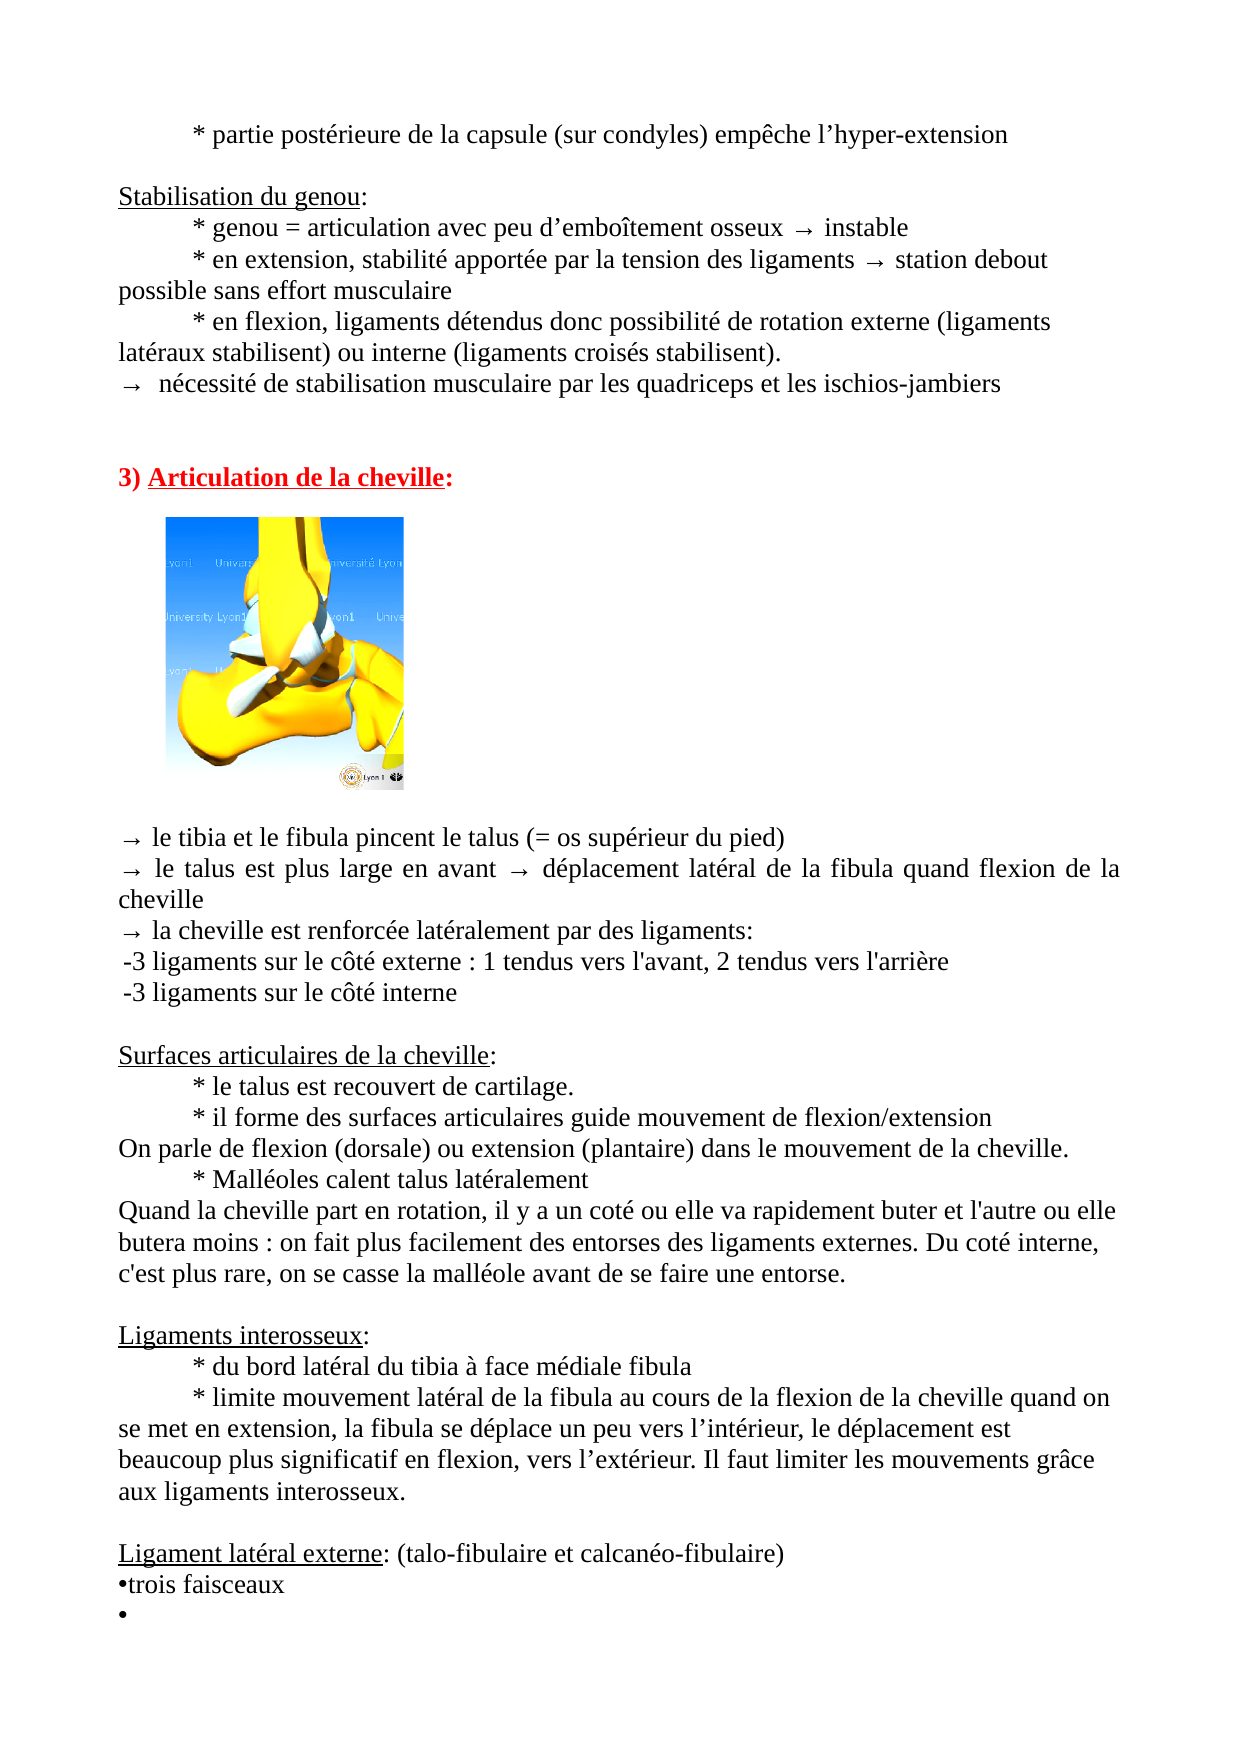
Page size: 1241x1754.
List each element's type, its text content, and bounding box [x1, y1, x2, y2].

picture [165, 517, 404, 790]
text Stabilisation du genou: [118, 180, 1122, 212]
text Ligament latéral externe: (talo-fibulaire et calcanéo-fibulaire) [118, 1537, 1122, 1568]
text -3 ligaments sur le côté externe : 1 tendus vers l'avant, 2 tendus vers l'arrière [82, 945, 1122, 976]
text * en extension, stabilité apportée par la tension des ligaments → station debout possible sans effort musculaire [118, 243, 1122, 305]
text 3) Articulation de la cheville: [118, 461, 1122, 492]
text → le talus est plus large en avant → déplacement latéral de la fibula quand flexion de la cheville [118, 852, 1122, 914]
text * du bord latéral du tibia à face médiale fibula [118, 1350, 1122, 1381]
text → le tibia et le fibula pincent le talus (= os supérieur du pied) [118, 821, 1122, 852]
text * le talus est recouvert de cartilage. [118, 1070, 1122, 1101]
text * il forme des surfaces articulaires guide mouvement de flexion/extension [118, 1101, 1122, 1132]
text Surfaces articulaires de la cheville: [118, 1039, 1122, 1070]
text → nécessité de stabilisation musculaire par les quadriceps et les ischios-jambiers [118, 367, 1122, 398]
list trois faisceaux [118, 1568, 1122, 1599]
text -3 ligaments sur le côté interne [82, 976, 1122, 1008]
text → la cheville est renforcée latéralement par des ligaments: [118, 914, 1122, 945]
text * en flexion, ligaments détendus donc possibilité de rotation externe (ligaments latéraux stabilisent) ou interne (ligaments croisés stabilisent). [118, 305, 1122, 367]
text * genou = articulation avec peu d’emboîtement osseux → instable [118, 212, 1122, 243]
text Quand la cheville part en rotation, il y a un coté ou elle va rapidement buter et l'autre ou elle butera moins : on fait plus facilement des entorses des ligaments externes. Du coté interne, c'est plus rare, on se casse la malléole avant de se faire une entorse. [118, 1194, 1122, 1288]
text On parle de flexion (dorsale) ou extension (plantaire) dans le mouvement de la cheville. [118, 1132, 1122, 1163]
text * limite mouvement latéral de la fibula au cours de la flexion de la cheville quand on se met en extension, la fibula se déplace un peu vers l’intérieur, le déplacement est beaucoup plus significatif en flexion, vers l’extérieur. Il faut limiter les mouvements grâce aux ligaments interosseux. [118, 1381, 1122, 1506]
text Ligaments interosseux: [118, 1319, 1122, 1350]
text * Malléoles calent talus latéralement [118, 1163, 1122, 1194]
text * partie postérieure de la capsule (sur condyles) empêche l’hyper-extension [118, 118, 1122, 149]
